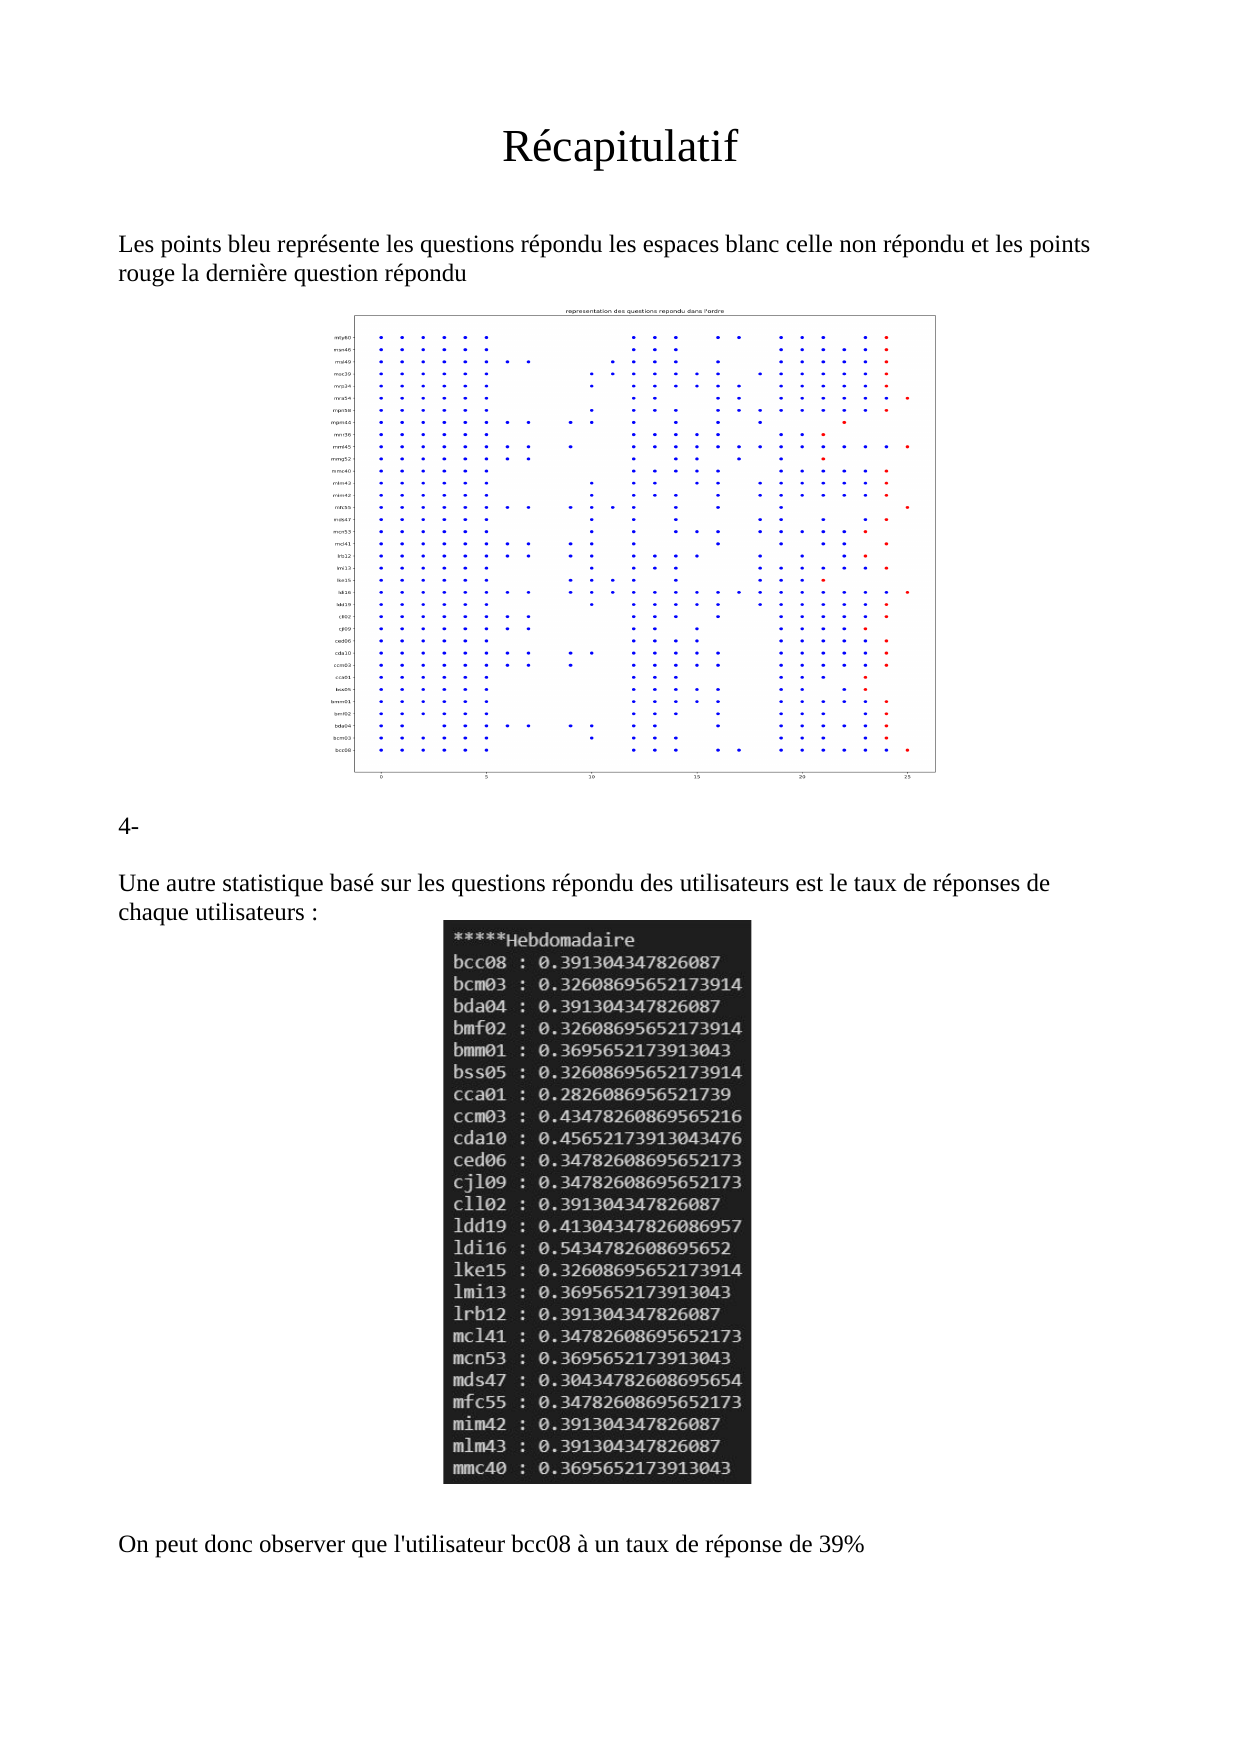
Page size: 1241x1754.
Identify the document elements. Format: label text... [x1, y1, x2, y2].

picture [443, 920, 752, 1484]
text Les points bleu représente les questions répondu les espaces blanc celle non répondu et les points rouge la dernière question répondu [118, 229, 1122, 287]
text On peut donc observer que l'utilisateur bcc08 à un taux de réponse de 39% [118, 1529, 1122, 1558]
text 4- [118, 811, 1122, 839]
text Une autre statistique basé sur les questions répondu des utilisateurs est le taux de réponses de chaque utilisateurs : [118, 868, 1122, 926]
picture [327, 306, 938, 782]
